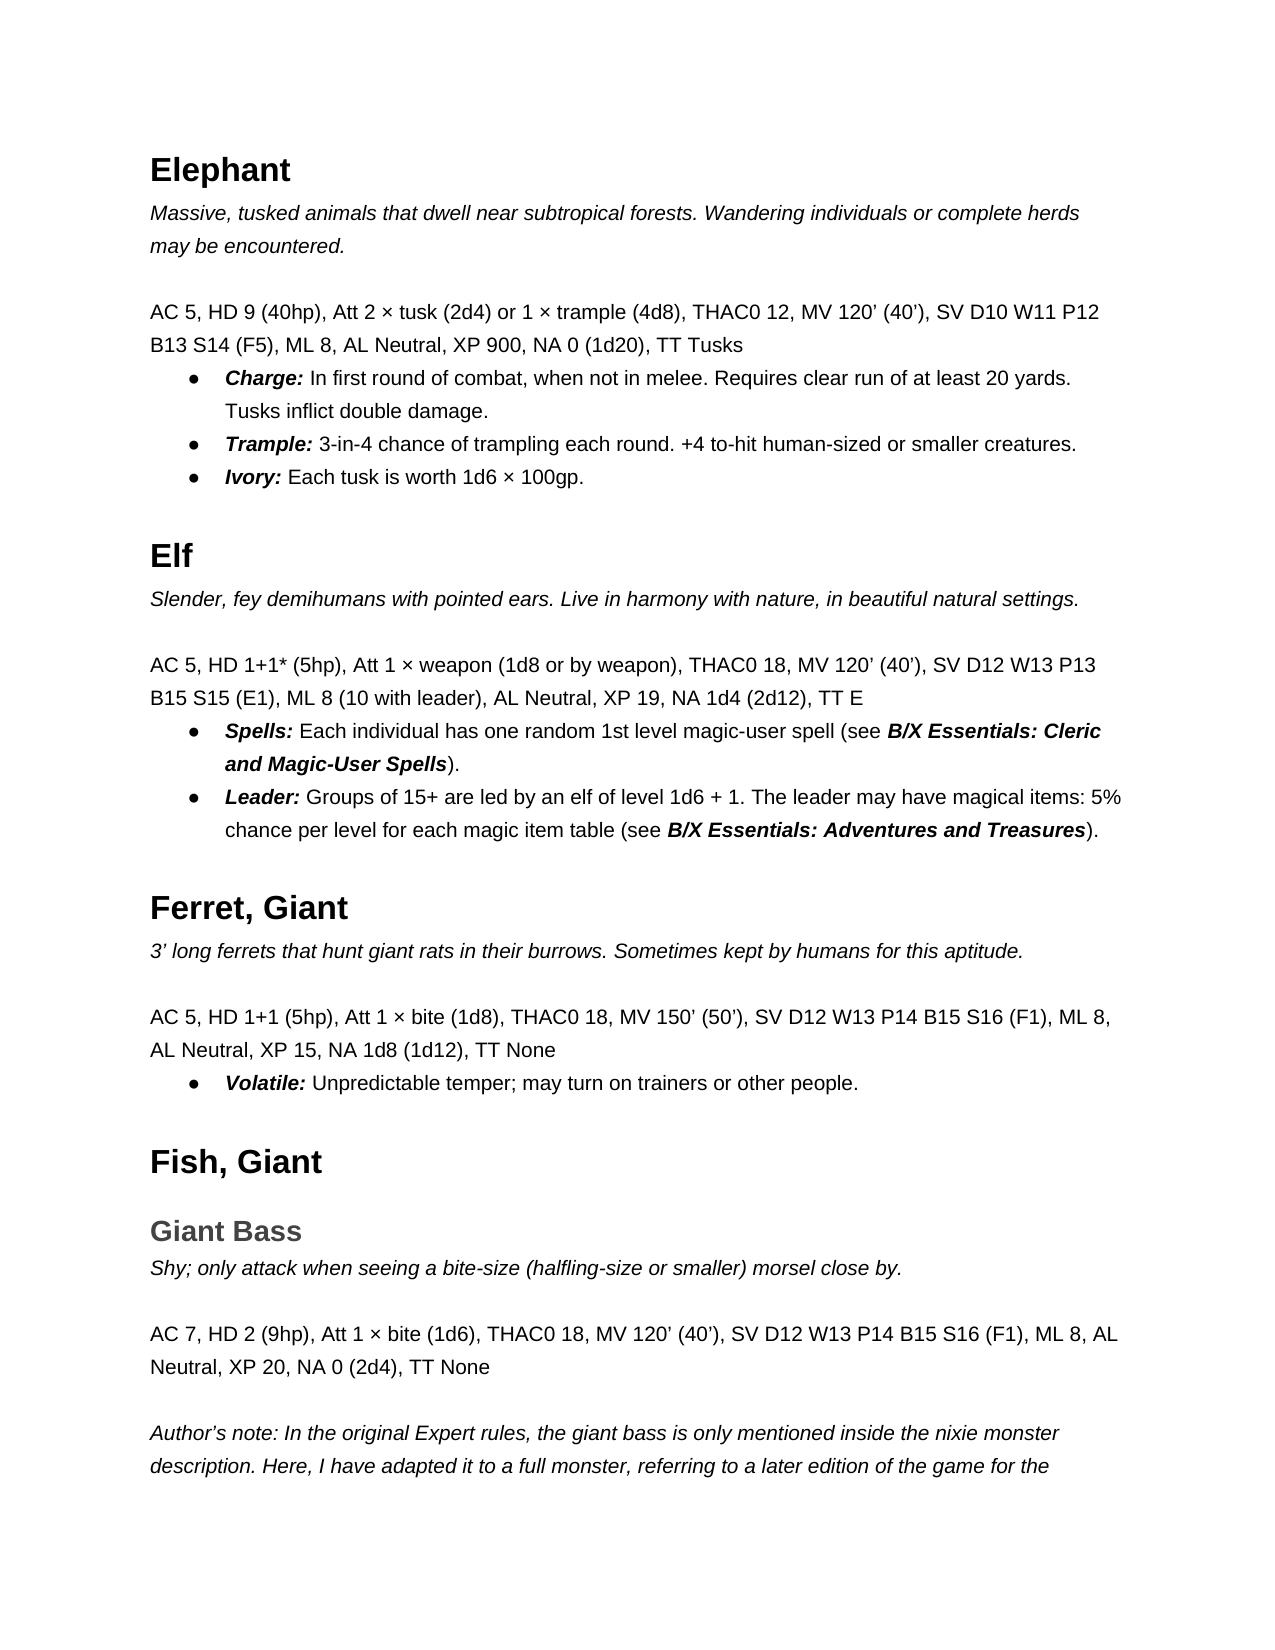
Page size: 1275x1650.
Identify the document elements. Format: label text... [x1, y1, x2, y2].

list Volatile: Unpredictable temper; may turn on trainers or other people. [187, 1071, 1125, 1095]
text Slender, fey demihumans with pointed ears. Live in harmony with nature, in beautiful natural settings. [150, 587, 1125, 611]
subtitle Elf [150, 536, 1125, 574]
subtitle Fish, Giant [150, 1142, 1125, 1180]
list Charge: In first round of combat, when not in melee. Requires clear run of at least 20 yards. Tusks inflict double damage. [187, 366, 1125, 423]
text Massive, tusked animals that dwell near subtropical forests. Wandering individuals or complete herds may be encountered. [150, 201, 1125, 258]
text Author’s note: In the original Expert rules, the giant bass is only mentioned inside the nixie monster description. Here, I have adapted it to a full monster, referring to a later edition of the game for the [150, 1421, 1125, 1477]
text AC 5, HD 1+1* (5hp), Att 1 × weapon (1d8 or by weapon), THAC0 18, MV 120’ (40’), SV D12 W13 P13 B15 S15 (E1), ML 8 (10 with leader), AL Neutral, XP 19, NA 1d4 (2d12), TT E [150, 653, 1125, 709]
list Trample: 3-in-4 chance of trampling each round. +4 to-hit human-sized or smaller creatures. [187, 432, 1125, 456]
text Shy; only attack when seeing a bite-size (halfling-size or smaller) morsel close by. [150, 1255, 1125, 1279]
list Spells: Each individual has one random 1st level magic-user spell (see B/X Essentials: Cleric and Magic-User Spells). [187, 719, 1125, 776]
text 3’ long ferrets that hunt giant rats in their burrows. Sometimes kept by humans for this aptitude. [150, 939, 1125, 963]
text AC 5, HD 9 (40hp), Att 2 × tusk (2d4) or 1 × trample (4d8), THAC0 12, MV 120’ (40’), SV D10 W11 P12 B13 S14 (F5), ML 8, AL Neutral, XP 900, NA 0 (1d20), TT Tusks [150, 300, 1125, 357]
subtitle Giant Bass [150, 1213, 1125, 1247]
list Leader: Groups of 15+ are led by an elf of level 1d6 + 1. The leader may have magical items: 5% chance per level for each magic item table (see B/X Essentials: Adventures and Treasures). [187, 785, 1125, 842]
subtitle Ferret, Giant [150, 888, 1125, 927]
text AC 7, HD 2 (9hp), Att 1 × bite (1d6), THAC0 18, MV 120’ (40’), SV D12 W13 P14 B15 S16 (F1), ML 8, AL Neutral, XP 20, NA 0 (2d4), TT None [150, 1321, 1125, 1378]
text AC 5, HD 1+1 (5hp), Att 1 × bite (1d8), THAC0 18, MV 150’ (50’), SV D12 W13 P14 B15 S16 (F1), ML 8, AL Neutral, XP 15, NA 1d8 (1d12), TT None [150, 1005, 1125, 1062]
list Ivory: Each tusk is worth 1d6 × 100gp. [187, 465, 1125, 489]
subtitle Elephant [150, 150, 1125, 188]
